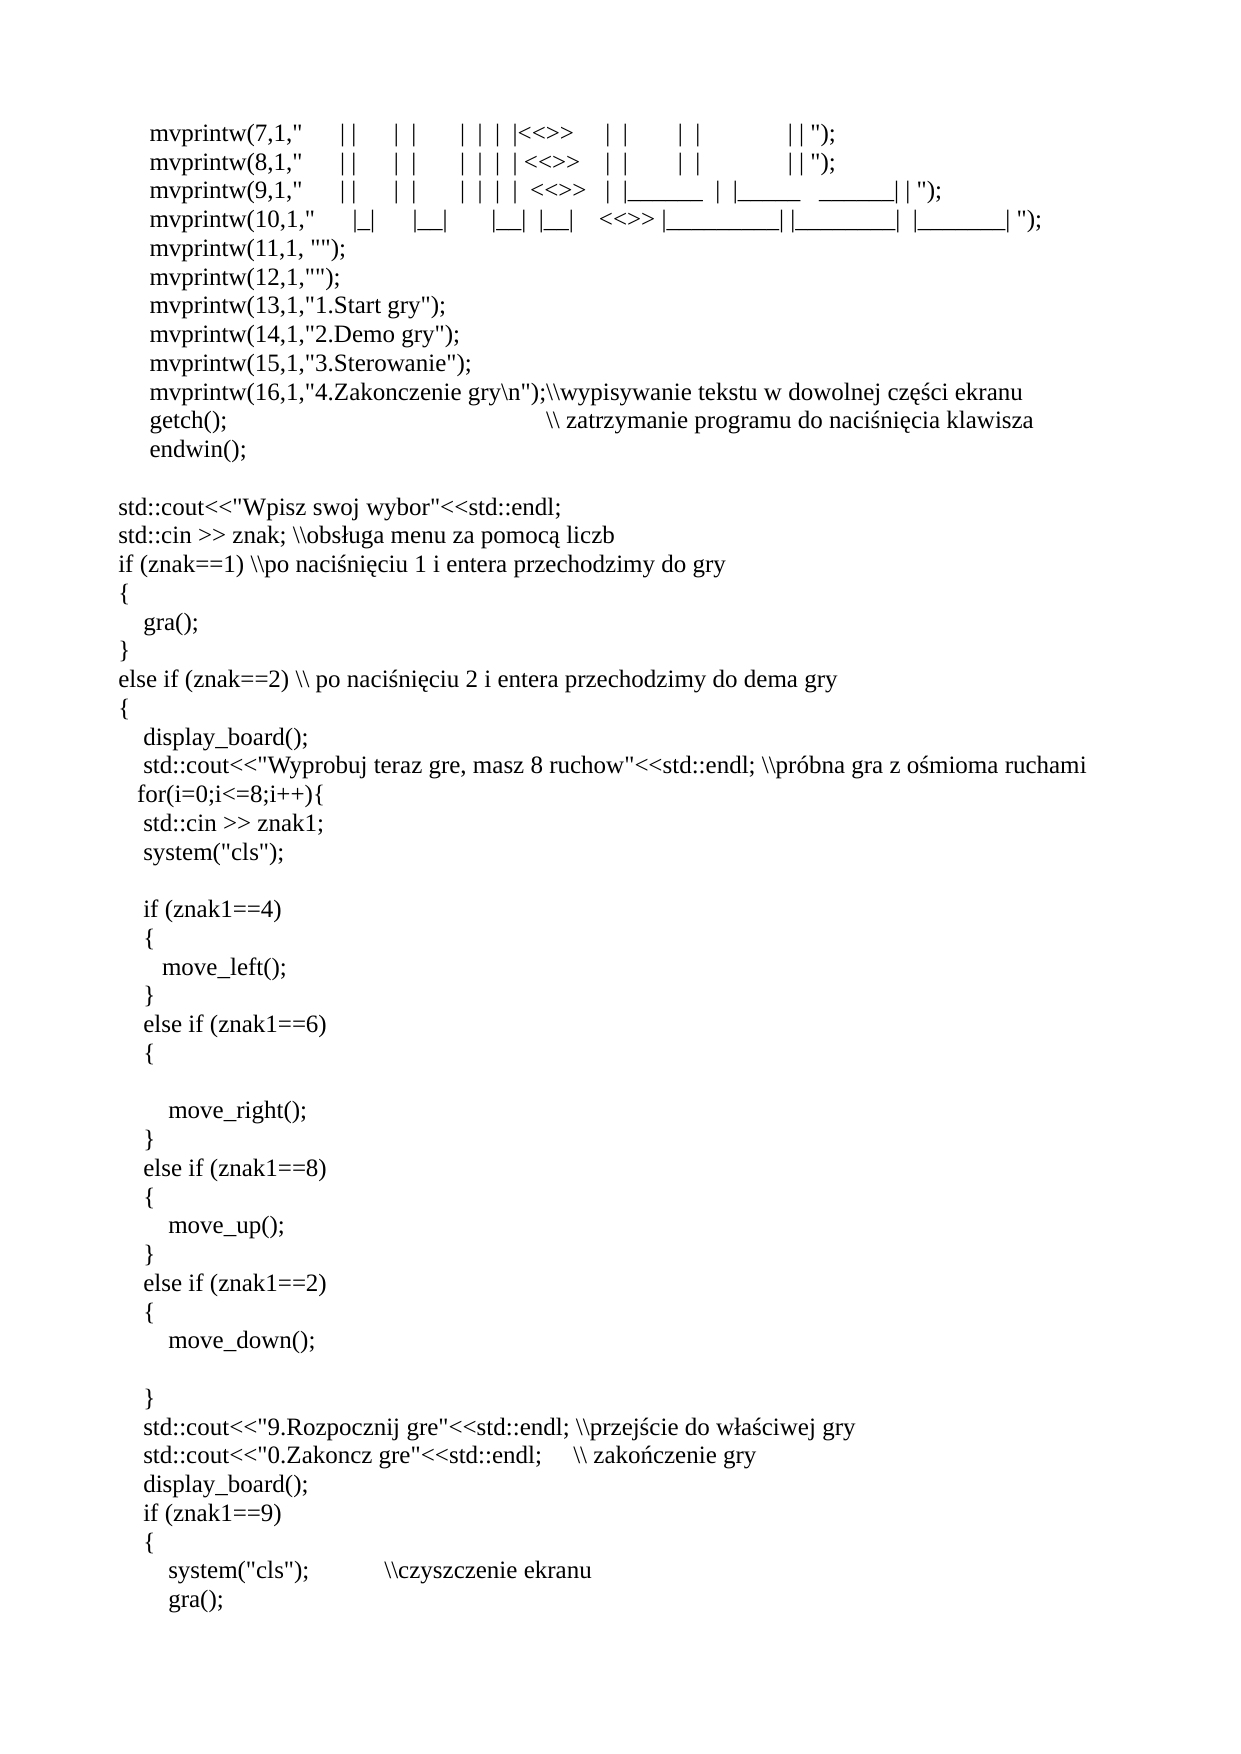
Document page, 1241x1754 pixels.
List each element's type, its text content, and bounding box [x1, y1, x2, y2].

text else if (znak1==8) [118, 1153, 1122, 1182]
text } [118, 1239, 1122, 1268]
text mvprintw(16,1,"4.Zakonczenie gry\n");\\wypisywanie tekstu w dowolnej części ekranu [118, 377, 1122, 406]
text for(i=0;i<=8;i++){ [118, 779, 1122, 808]
text { [118, 1038, 1122, 1067]
text else if (znak1==6) [118, 1009, 1122, 1038]
text std::cout<<"0.Zakoncz gre"<<std::endl; \\ zakończenie gry [118, 1441, 1122, 1469]
text } [118, 1124, 1122, 1153]
text system("cls"); \\czyszczenie ekranu [118, 1556, 1122, 1584]
text mvprintw(15,1,"3.Sterowanie"); [118, 348, 1122, 377]
text std::cout<<"Wyprobuj teraz gre, masz 8 ruchow"<<std::endl; \\próbna gra z ośmioma ruchami [118, 751, 1122, 779]
text { [118, 1527, 1122, 1556]
text move_down(); [118, 1326, 1122, 1354]
text system("cls"); [118, 837, 1122, 866]
text else if (znak1==2) [118, 1268, 1122, 1297]
text gra(); [118, 607, 1122, 636]
text } [118, 636, 1122, 664]
text { [118, 693, 1122, 722]
text std::cin >> znak; \\obsługa menu za pomocą liczb [118, 521, 1122, 549]
text gra(); [118, 1584, 1122, 1613]
text mvprintw(12,1,""); [118, 262, 1122, 291]
text getch(); \\ zatrzymanie programu do naciśnięcia klawisza [118, 406, 1122, 434]
text if (znak1==4) [118, 894, 1122, 923]
text if (znak1==9) [118, 1498, 1122, 1527]
text mvprintw(13,1,"1.Start gry"); [118, 291, 1122, 319]
text } [118, 1383, 1122, 1412]
text mvprintw(14,1,"2.Demo gry"); [118, 319, 1122, 348]
text std::cin >> znak1; [118, 808, 1122, 837]
text mvprintw(11,1, ""); [118, 233, 1122, 262]
text { [118, 923, 1122, 952]
text else if (znak==2) \\ po naciśnięciu 2 i entera przechodzimy do dema gry [118, 664, 1122, 693]
text if (znak==1) \\po naciśnięciu 1 i entera przechodzimy do gry [118, 549, 1122, 578]
text move_left(); [118, 952, 1122, 981]
text move_up(); [118, 1211, 1122, 1239]
text mvprintw(10,1," |_| |__| |__| |__| <<>> |_________| |________| |_______| "); [118, 204, 1122, 233]
text endwin(); [118, 434, 1122, 463]
text std::cout<<"Wpisz swoj wybor"<<std::endl; [118, 492, 1122, 521]
text { [118, 1297, 1122, 1326]
text mvprintw(7,1," | | | | | | | |<<>> | | | | | | "); [118, 118, 1122, 147]
text mvprintw(8,1," | | | | | | | | <<>> | | | | | | "); [118, 147, 1122, 176]
text std::cout<<"9.Rozpocznij gre"<<std::endl; \\przejście do właściwej gry [118, 1412, 1122, 1441]
text } [118, 981, 1122, 1009]
text { [118, 578, 1122, 607]
text display_board(); [118, 1469, 1122, 1498]
text mvprintw(9,1," | | | | | | | | <<>> | |______ | |_____ ______| | "); [118, 176, 1122, 204]
text { [118, 1182, 1122, 1211]
text display_board(); [118, 722, 1122, 751]
text move_right(); [118, 1096, 1122, 1124]
